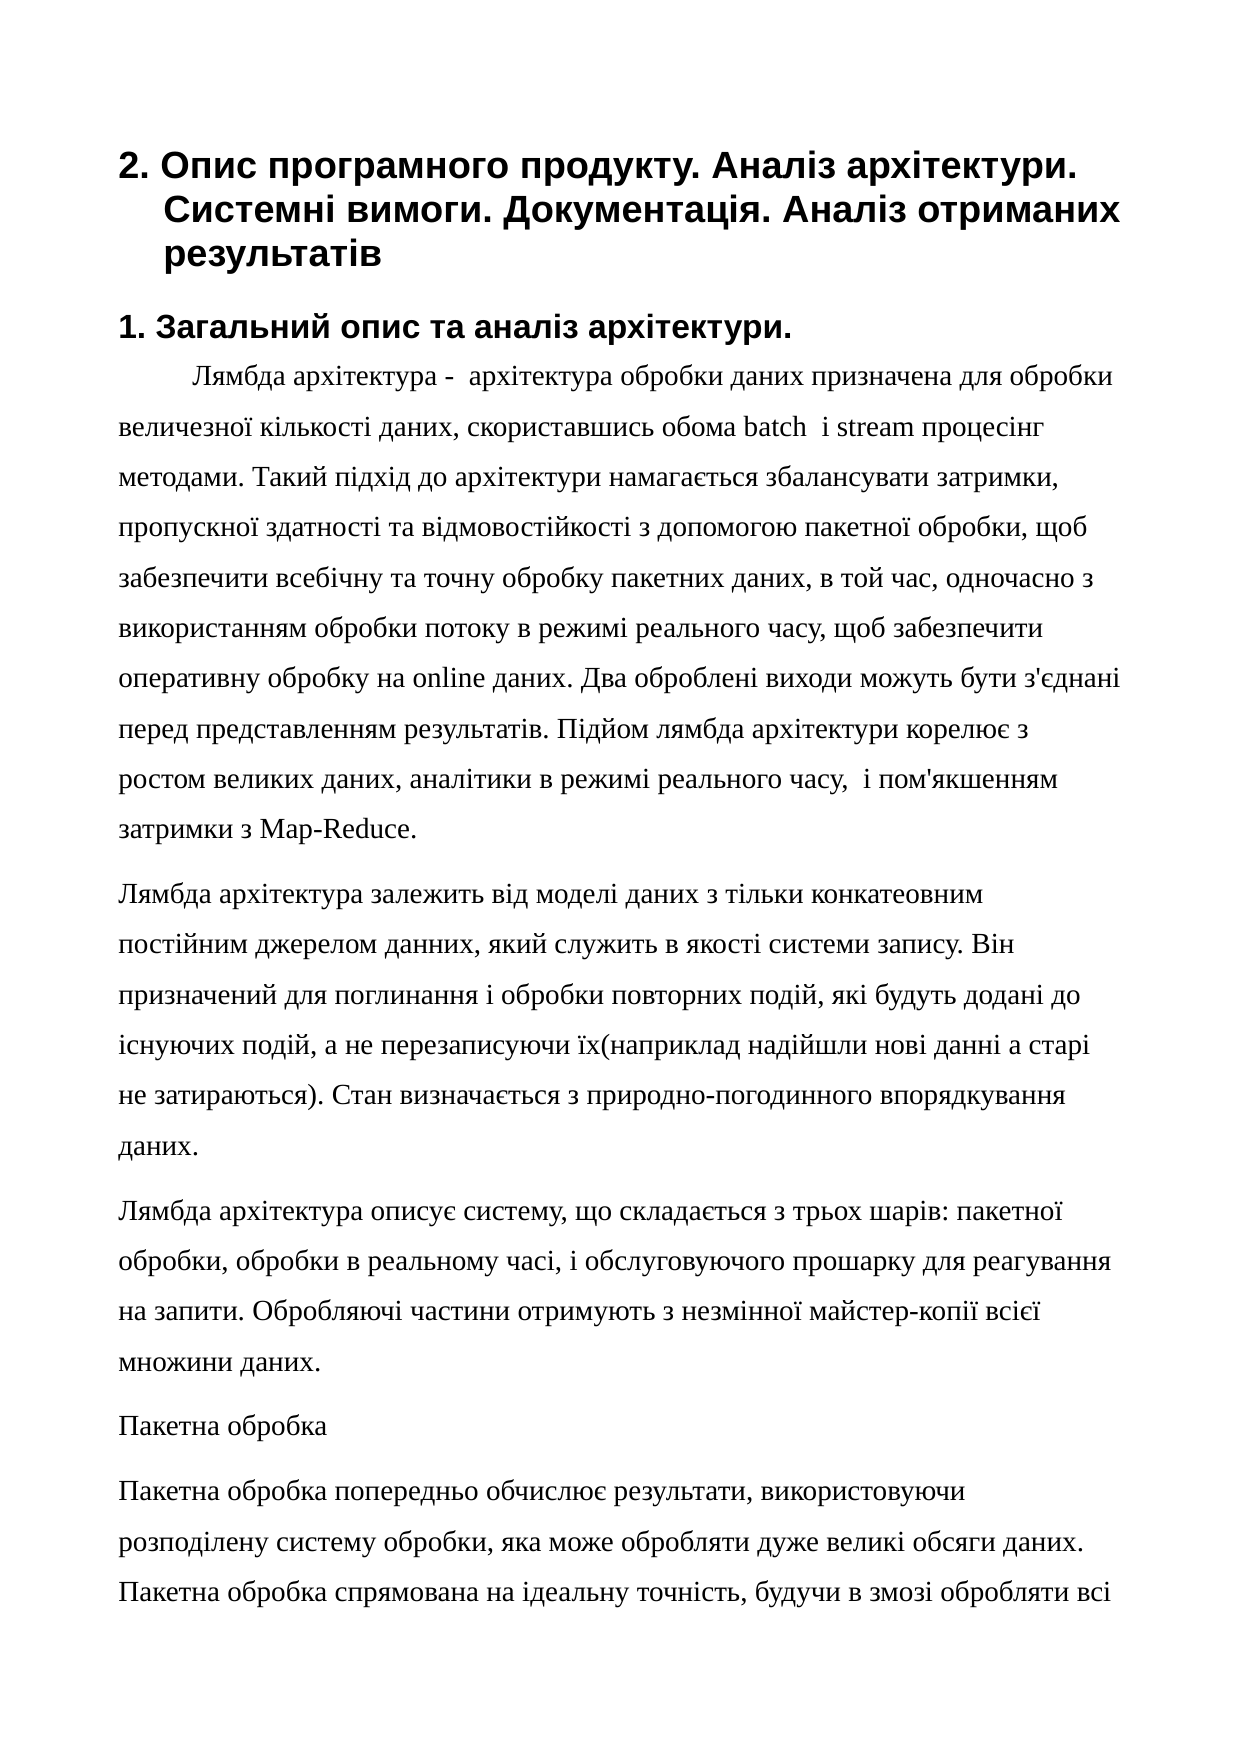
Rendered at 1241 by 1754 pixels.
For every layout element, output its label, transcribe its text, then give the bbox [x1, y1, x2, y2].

text Лямбда архітектура описує систему, що складається з трьох шарів: пакетної обробки, обробки в реальному часі, і обслуговуючого прошарку для реагування на запити. Обробляючі частини отримують з незмінної майстер-копії всієї множини даних. [118, 1193, 1122, 1377]
subtitle 1. Загальний опис та аналіз архітектури. [118, 307, 1122, 346]
text Лямбда архітектура залежить від моделі даних з тільки конкатеовним постійним джерелом данних, який служить в якості системи запису. Він призначений для поглинання і обробки повторних подій, які будуть додані до існуючих подій, а не перезаписуючи їх(наприклад надійшли нові данні а старі не затираються). Стан визначається з природно-погодинного впорядкування даних. [118, 876, 1122, 1161]
text Пакетна обробка попередньо обчислює результати, використовуючи розподілену систему обробки, яка може обробляти дуже великі обсяги даних. Пакетна обробка спрямована на ідеальну точність, будучи в змозі обробляти всі [118, 1473, 1122, 1608]
text Лямбда архітектура - архітектура обробки даних призначена для обробки величезної кількості даних, скориставшись обома batch і stream процесінг методами. Такий підхід до архітектури намагається збалансувати затримки, пропускної здатності та відмовостійкості з допомогою пакетної обробки, щоб забезпечити всебічну та точну обробку пакетних даних, в той час, одночасно з використанням обробки потоку в режимі реального часу, щоб забезпечити оперативну обробку на online даних. Два оброблені виходи можуть бути з'єднані перед представленням результатів. Підйом лямбда архітектури корелює з ростом великих даних, аналітики в режимі реального часу, і пом'якшенням затримки з Map-Reduce. [118, 358, 1122, 845]
text Пакетна обробка [118, 1408, 1122, 1442]
subtitle 2. Опис програмного продукту. Аналіз архітектури. Системні вимоги. Документація. Аналіз отриманих результатів [118, 143, 1122, 274]
